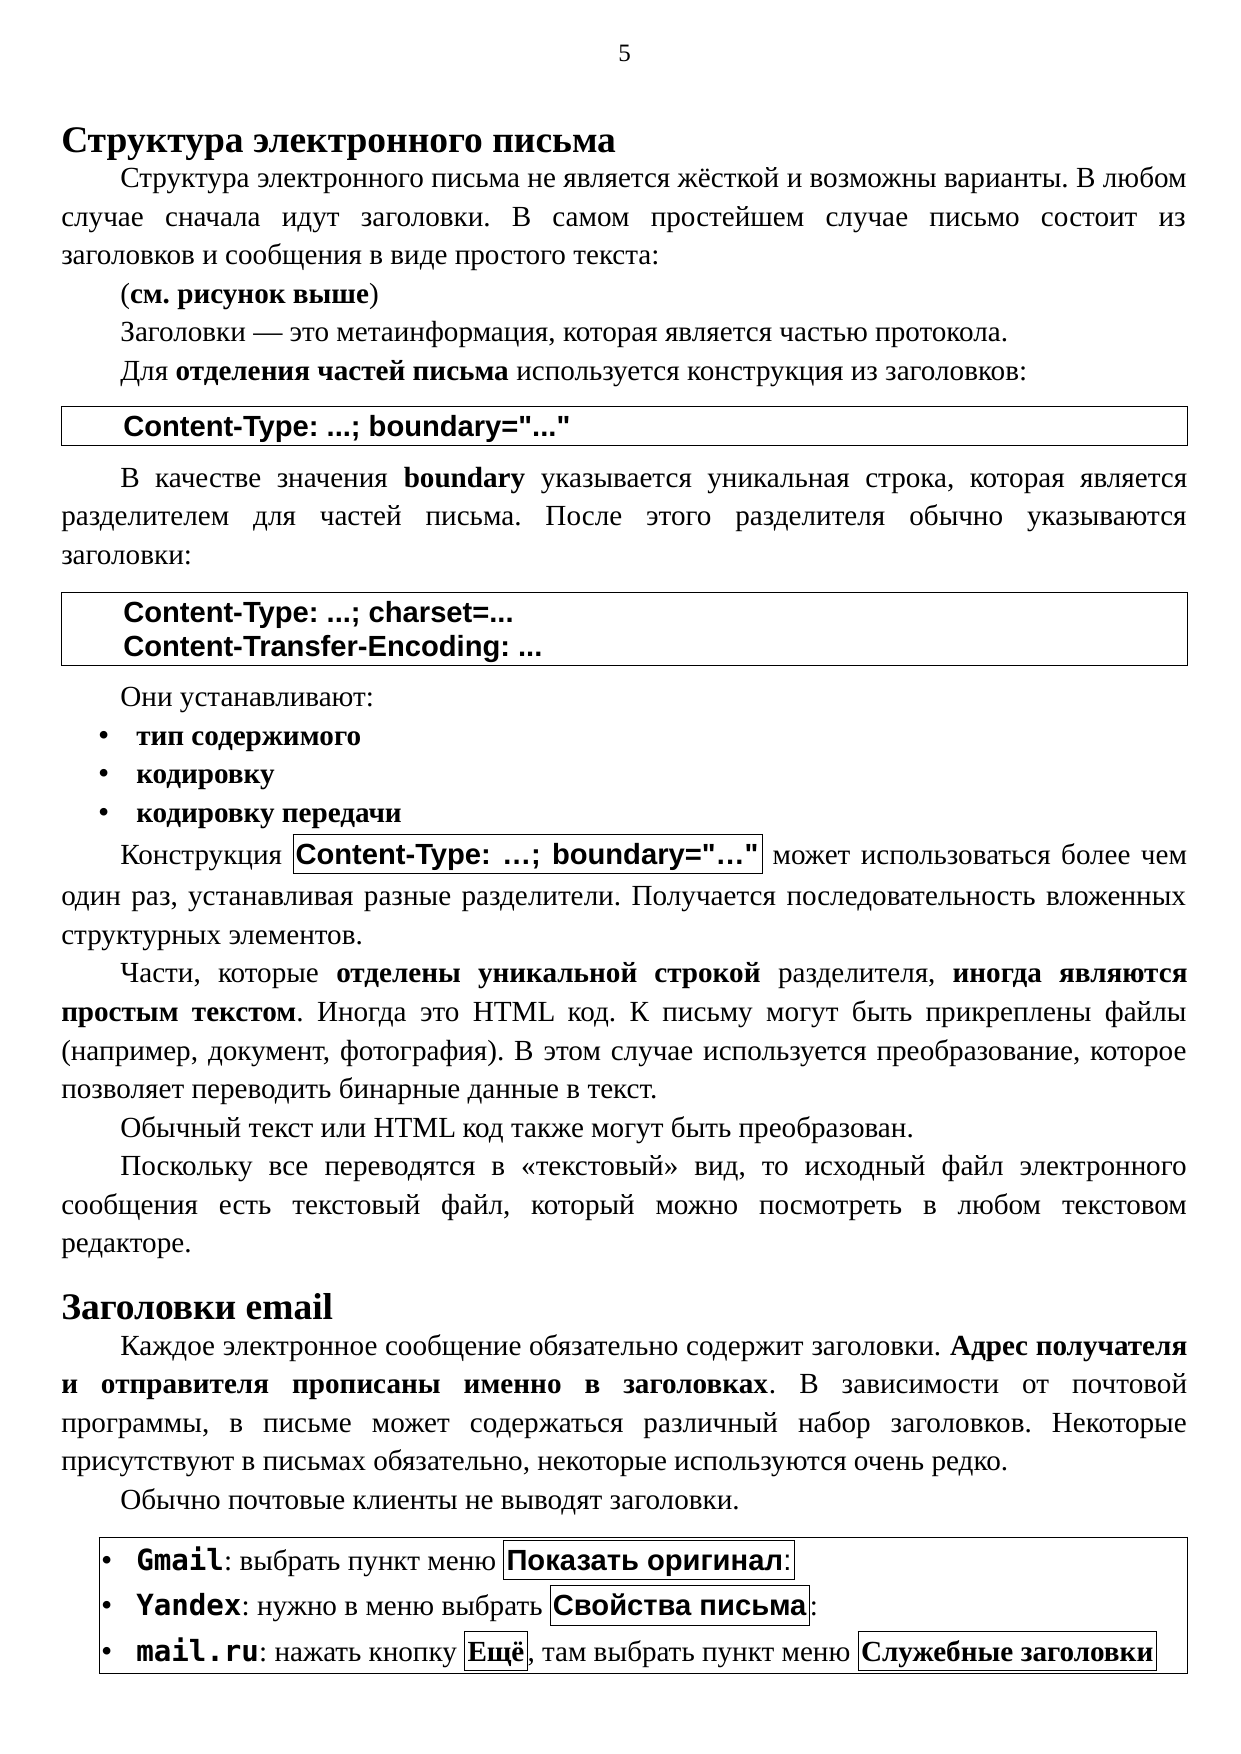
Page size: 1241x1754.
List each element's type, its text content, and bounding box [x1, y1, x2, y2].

text Content-Type: ...; charset=... [62, 593, 1187, 626]
text Поскольку все переводятся в «текстовый» вид, то исходный файл электронного сообщения есть текстовый файл, который можно посмотреть в любом текстовом редакторе. [61, 1148, 1187, 1259]
list Yandex: нужно в меню выбрать Свойства письма: [100, 1582, 1187, 1625]
text Каждое электронное сообщение обязательно содержит заголовки. Адрес получателя и отправителя прописаны именно в заголовках. В зависимости от почтовой программы, в письме может содержаться различный набор заголовков. Некоторые присутствуют в письмах обязательно, некоторые используются очень редко. [61, 1328, 1187, 1477]
list кодировку [98, 757, 1187, 790]
text Content-Transfer-Encoding: ... [62, 626, 1187, 665]
text Конструкция Content-Type: …; boundary="…" может использоваться более чем один раз, устанавливая разные разделители. Получается последовательность вложенных структурных элементов. [61, 834, 1187, 951]
subtitle Структура электронного письма [61, 117, 1187, 160]
text Заголовки — это метаинформация, которая является частью протокола. [61, 314, 1187, 348]
text Для отделения частей письма используется конструкция из заголовков: [61, 353, 1187, 387]
list тип содержимого [98, 718, 1187, 752]
text Они устанавливают: [61, 679, 1187, 713]
list Gmail: выбрать пункт меню Показать оригинал: [100, 1538, 1187, 1579]
text Обычный текст или HTML код также могут быть преобразован. [61, 1110, 1187, 1143]
text Структура электронного письма не является жёсткой и возможны варианты. В любом случае сначала идут заголовки. В самом простейшем случае письмо состоит из заголовков и сообщения в виде простого текста: [61, 160, 1187, 271]
text (см. рисунок выше) [61, 276, 1187, 309]
text Части, которые отделены уникальной строкой разделителя, иногда являются простым текстом. Иногда это HTML код. К письму могут быть прикреплены файлы (например, документ, фотография). В этом случае используется преобразование, которое позволяет переводить бинарные данные в текст. [61, 956, 1187, 1105]
text Content-Type: ...; boundary="..." [62, 407, 1187, 445]
text Обычно почтовые клиенты не выводят заголовки. [61, 1482, 1187, 1515]
list кодировку передачи [98, 795, 1187, 829]
text В качестве значения boundary указывается уникальная строка, которая является разделителем для частей письма. После этого разделителя обычно указываются заголовки: [61, 460, 1187, 571]
list mail.ru: нажать кнопку Ещё, там выбрать пункт меню Служебные заголовки [100, 1628, 1187, 1673]
subtitle Заголовки email [61, 1284, 1187, 1328]
